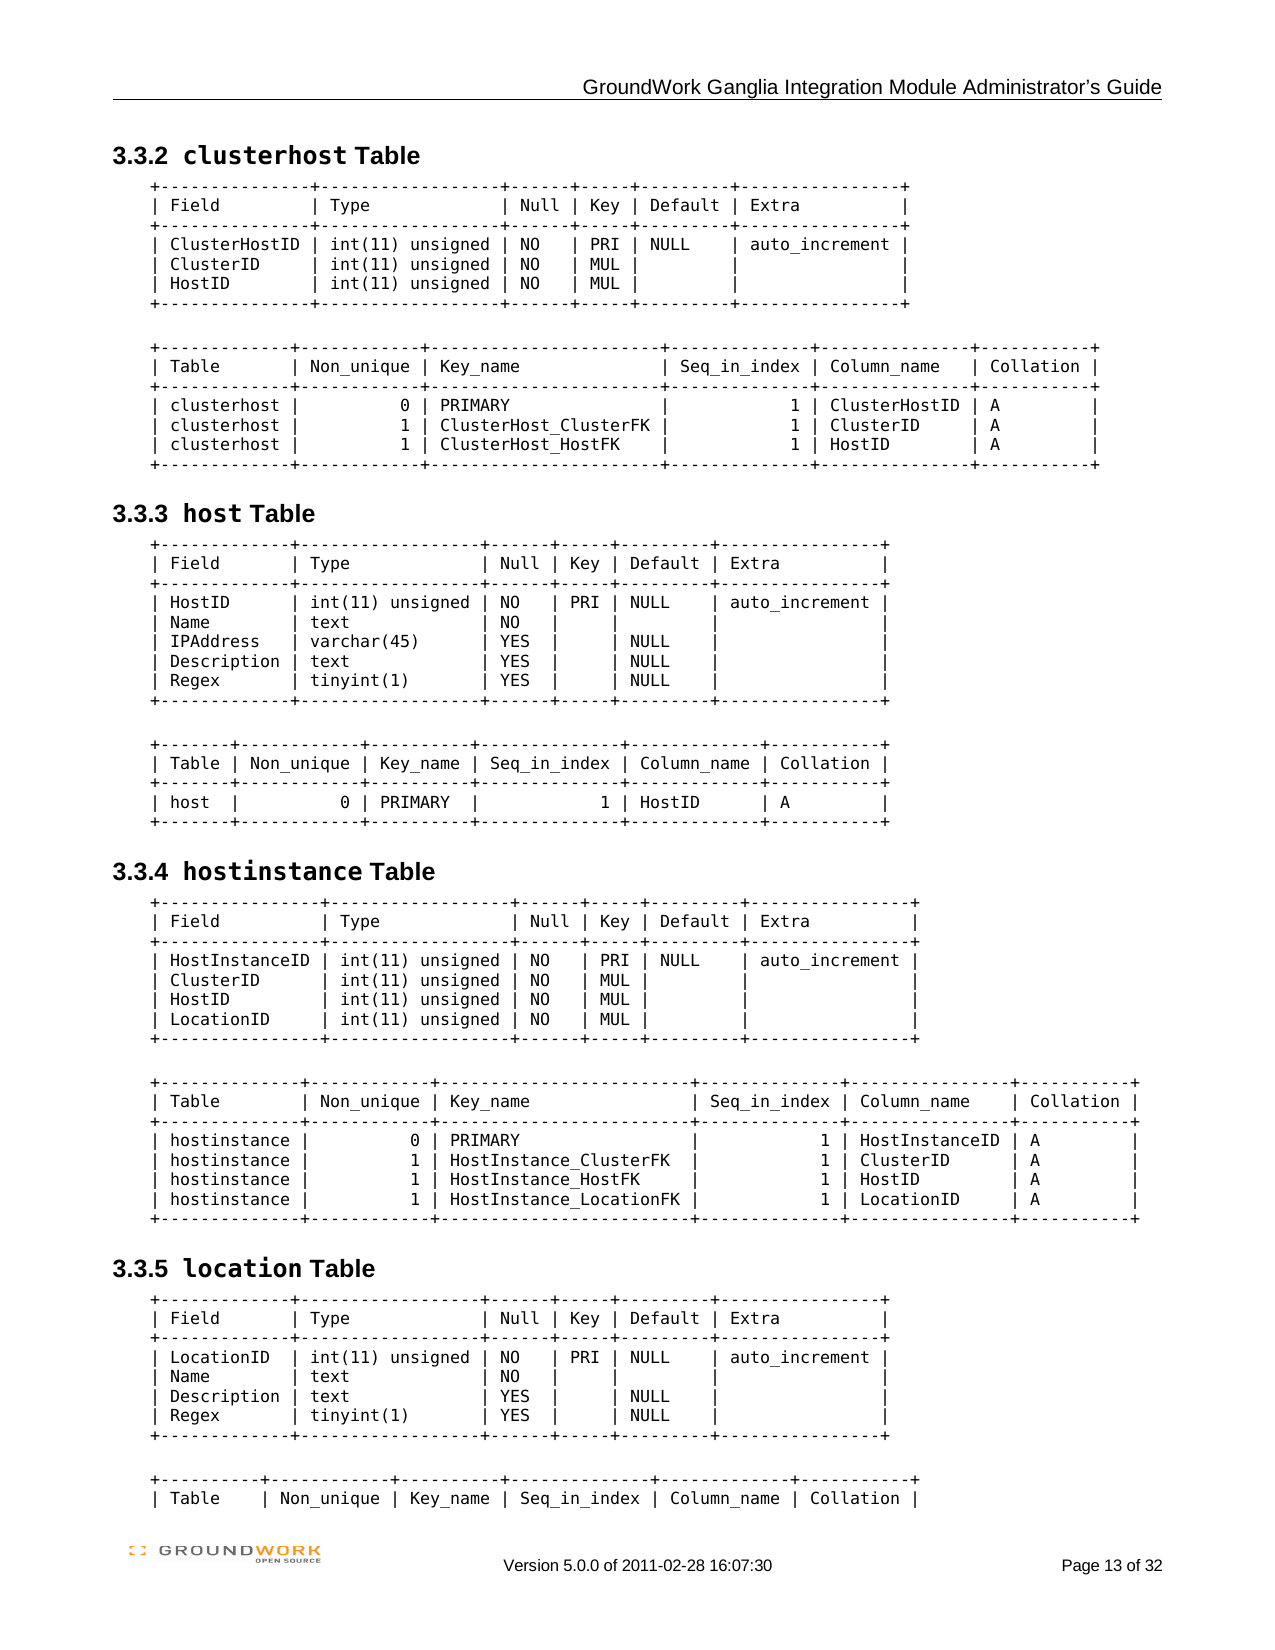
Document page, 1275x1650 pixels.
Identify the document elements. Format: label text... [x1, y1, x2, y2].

text +-------------+------------------+------+-----+---------+----------------+ [150, 535, 1162, 554]
text +-------+------------+----------+--------------+-------------+-----------+ [150, 773, 1162, 793]
text | Field | Type | Null | Key | Default | Extra | [150, 912, 1162, 932]
text | clusterhost | 1 | ClusterHost_HostFK | 1 | HostID | A | [150, 435, 1162, 454]
text | Name | text | NO | | | | [150, 613, 1162, 632]
subtitle hostinstance Table [112, 857, 1162, 886]
text | Table | Non_unique | Key_name | Seq_in_index | Column_name | Collation | [150, 754, 1162, 773]
text | hostinstance | 0 | PRIMARY | 1 | HostInstanceID | A | [150, 1131, 1162, 1151]
text +---------------+------------------+------+-----+---------+----------------+ [150, 216, 1162, 235]
text +-------+------------+----------+--------------+-------------+-----------+ [150, 734, 1162, 754]
text | Field | Type | Null | Key | Default | Extra | [150, 554, 1162, 574]
subtitle clusterhost Table [112, 141, 1162, 171]
text +--------------+------------+-------------------------+--------------+----------------+-----------+ [150, 1209, 1162, 1229]
text | clusterhost | 1 | ClusterHost_ClusterFK | 1 | ClusterID | A | [150, 416, 1162, 435]
text | Name | text | NO | | | | [150, 1367, 1162, 1387]
text | ClusterHostID | int(11) unsigned | NO | PRI | NULL | auto_increment | [150, 235, 1162, 255]
text | Description | text | YES | | NULL | | [150, 652, 1162, 671]
text +-------+------------+----------+--------------+-------------+-----------+ [150, 812, 1162, 832]
text +-------------+------------------+------+-----+---------+----------------+ [150, 1289, 1162, 1309]
text | Table | Non_unique | Key_name | Seq_in_index | Column_name | Collation | [150, 357, 1162, 377]
text | HostInstanceID | int(11) unsigned | NO | PRI | NULL | auto_increment | [150, 951, 1162, 971]
text | Field | Type | Null | Key | Default | Extra | [150, 196, 1162, 216]
text +-------------+------------------+------+-----+---------+----------------+ [150, 574, 1162, 593]
subtitle host Table [112, 499, 1162, 528]
text +---------------+------------------+------+-----+---------+----------------+ [150, 294, 1162, 313]
text | Table | Non_unique | Key_name | Seq_in_index | Column_name | Collation | [150, 1489, 1162, 1509]
text | LocationID | int(11) unsigned | NO | MUL | | | [150, 1009, 1162, 1029]
text +-------------+------------+-----------------------+--------------+---------------+-----------+ [150, 377, 1162, 396]
text | Field | Type | Null | Key | Default | Extra | [150, 1309, 1162, 1328]
text +----------+------------+----------+--------------+-------------+-----------+ [150, 1470, 1162, 1489]
picture [129, 1546, 321, 1563]
text | Description | text | YES | | NULL | | [150, 1387, 1162, 1406]
text | HostID | int(11) unsigned | NO | PRI | NULL | auto_increment | [150, 593, 1162, 613]
text +----------------+------------------+------+-----+---------+----------------+ [150, 1029, 1162, 1048]
text | hostinstance | 1 | HostInstance_ClusterFK | 1 | ClusterID | A | [150, 1151, 1162, 1170]
text | host | 0 | PRIMARY | 1 | HostID | A | [150, 793, 1162, 812]
text | hostinstance | 1 | HostInstance_LocationFK | 1 | LocationID | A | [150, 1190, 1162, 1209]
text | Regex | tinyint(1) | YES | | NULL | | [150, 671, 1162, 691]
text | ClusterID | int(11) unsigned | NO | MUL | | | [150, 255, 1162, 274]
text | hostinstance | 1 | HostInstance_HostFK | 1 | HostID | A | [150, 1170, 1162, 1190]
text +-------------+------------------+------+-----+---------+----------------+ [150, 691, 1162, 710]
subtitle location Table [112, 1254, 1162, 1283]
text +--------------+------------+-------------------------+--------------+----------------+-----------+ [150, 1112, 1162, 1131]
text | Regex | tinyint(1) | YES | | NULL | | [150, 1406, 1162, 1426]
text +---------------+------------------+------+-----+---------+----------------+ [150, 177, 1162, 196]
text +-------------+------------------+------+-----+---------+----------------+ [150, 1328, 1162, 1348]
text | IPAddress | varchar(45) | YES | | NULL | | [150, 632, 1162, 652]
text | ClusterID | int(11) unsigned | NO | MUL | | | [150, 971, 1162, 990]
text +-------------+------------------+------+-----+---------+----------------+ [150, 1426, 1162, 1445]
text | clusterhost | 0 | PRIMARY | 1 | ClusterHostID | A | [150, 396, 1162, 416]
text +--------------+------------+-------------------------+--------------+----------------+-----------+ [150, 1073, 1162, 1092]
text +-------------+------------+-----------------------+--------------+---------------+-----------+ [150, 454, 1162, 474]
text | LocationID | int(11) unsigned | NO | PRI | NULL | auto_increment | [150, 1348, 1162, 1367]
text +-------------+------------+-----------------------+--------------+---------------+-----------+ [150, 338, 1162, 357]
text | HostID | int(11) unsigned | NO | MUL | | | [150, 274, 1162, 294]
text +----------------+------------------+------+-----+---------+----------------+ [150, 932, 1162, 951]
text | Table | Non_unique | Key_name | Seq_in_index | Column_name | Collation | [150, 1092, 1162, 1112]
text +----------------+------------------+------+-----+---------+----------------+ [150, 893, 1162, 912]
text | HostID | int(11) unsigned | NO | MUL | | | [150, 990, 1162, 1009]
